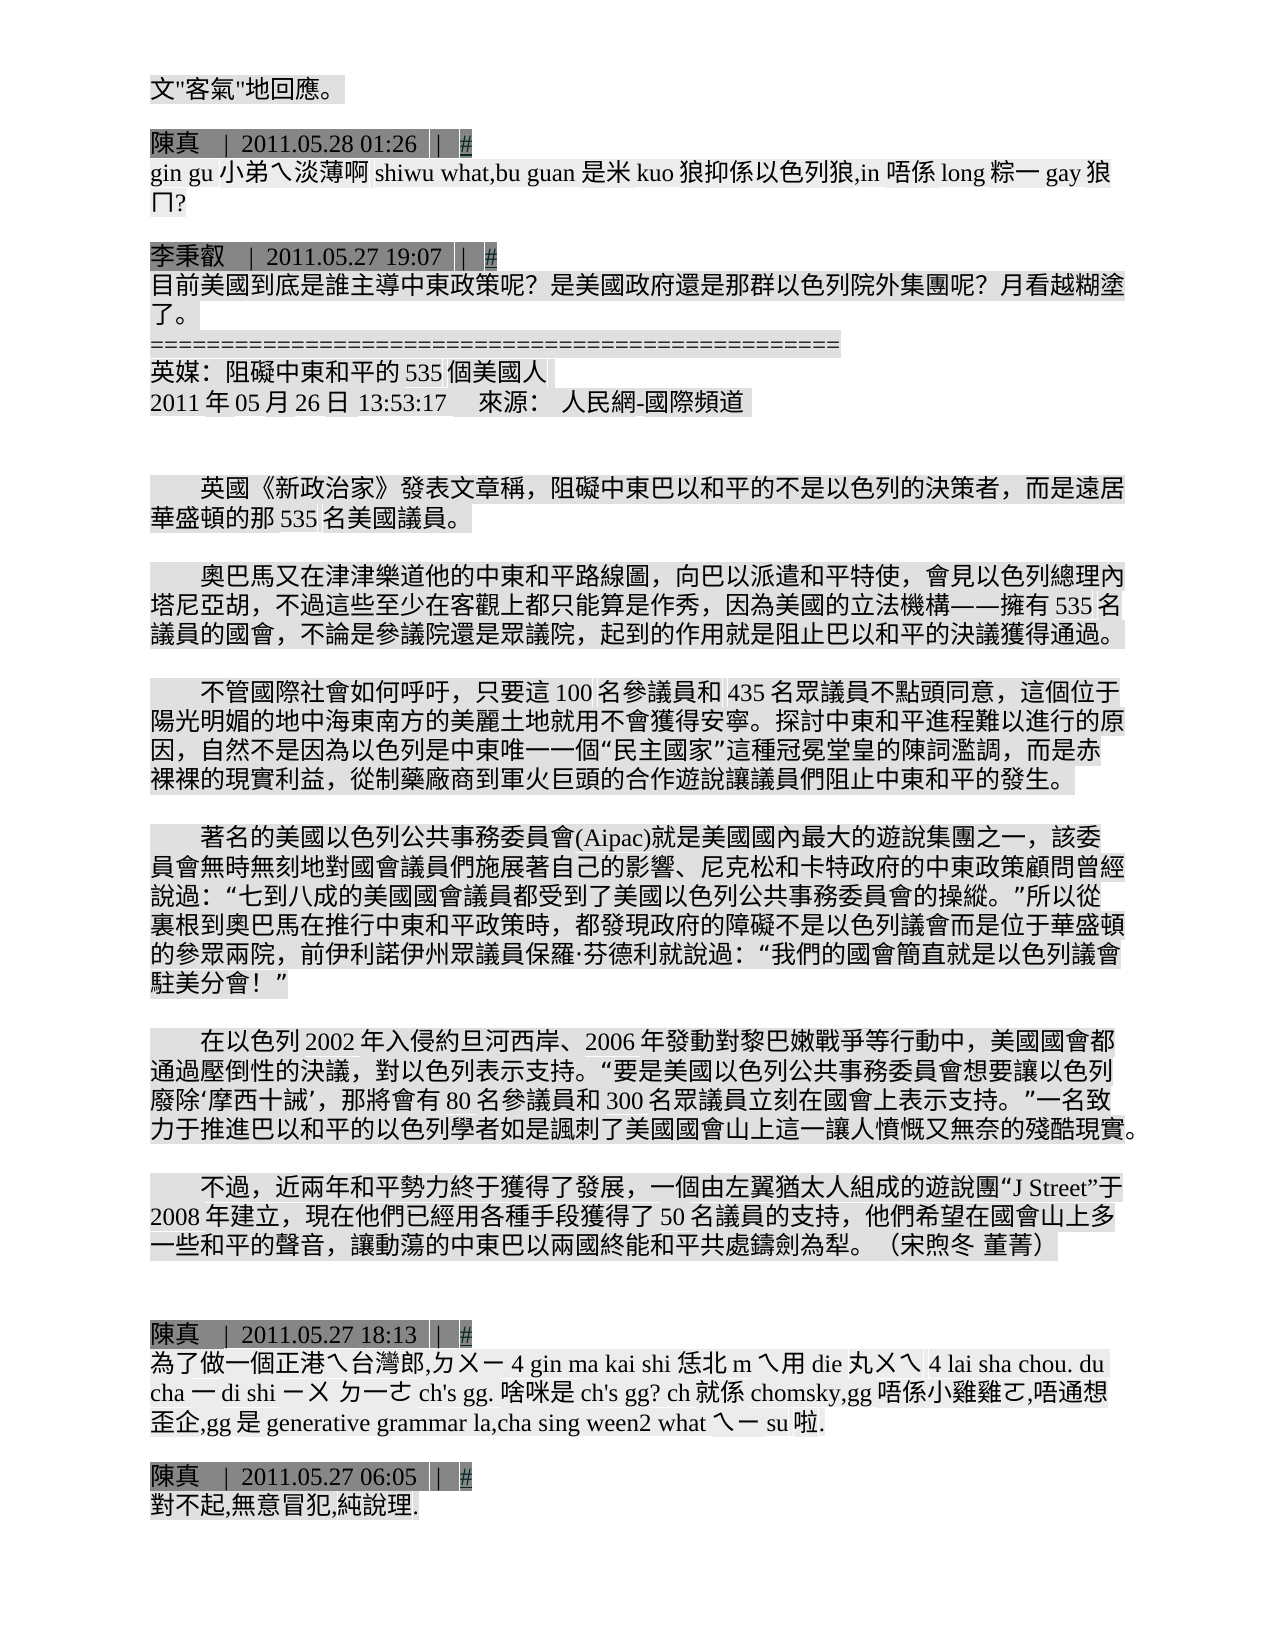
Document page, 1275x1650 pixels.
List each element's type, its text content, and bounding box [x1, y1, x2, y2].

text 文"客氣"地回應。 [150, 75, 1125, 104]
text 陳真 | 2011.05.27 18:13 | # [150, 1320, 1125, 1349]
text 李秉叡 | 2011.05.27 19:07 | # [150, 242, 1125, 271]
text 陳真 | 2011.05.27 06:05 | # [150, 1462, 1125, 1491]
text 為了做一個正港ㄟ台灣郎,ㄉㄨㄧ4 gin ma kai shi 恁北mㄟ用die 丸ㄨㄟ4 lai sha chou. du cha 一di shiㄧㄨ ㄉ一ㄜch's gg. 啥咪是ch's gg? ch就係chomsky,gg唔係小雞雞ㄛ,唔通想歪企,gg是generative grammar la,cha sing ween2 whatㄟㄧsu啦. [150, 1349, 1125, 1437]
text 目前美國到底是誰主導中東政策呢？是美國政府還是那群以色列院外集團呢？月看越糊塗了。 ================================================= 英媒：阻礙中東和平的535個美國人 2011年05月26日 13:53:17 來源： 人民網-國際頻道 英國《新政治家》發表文章稱，阻礙中東巴以和平的不是以色列的決策者，而是遠居華盛頓的那535名美國議員。 奧巴馬又在津津樂道他的中東和平路線圖，向巴以派遣和平特使，會見以色列總理內塔尼亞胡，不過這些至少在客觀上都只能算是作秀，因為美國的立法機構——擁有535名議員的國會，不論是參議院還是眾議院，起到的作用就是阻止巴以和平的決議獲得通過。 不管國際社會如何呼吁，只要這100名參議員和435名眾議員不點頭同意，這個位于陽光明媚的地中海東南方的美麗土地就用不會獲得安寧。探討中東和平進程難以進行的原因，自然不是因為以色列是中東唯一一個“民主國家”這種冠冕堂皇的陳詞濫調，而是赤裸裸的現實利益，從制藥廠商到軍火巨頭的合作遊說讓議員們阻止中東和平的發生。 著名的美國以色列公共事務委員會(Aipac)就是美國國內最大的遊說集團之一，該委員會無時無刻地對國會議員們施展著自己的影響、尼克松和卡特政府的中東政策顧問曾經說過：“七到八成的美國國會議員都受到了美國以色列公共事務委員會的操縱。”所以從裏根到奧巴馬在推行中東和平政策時，都發現政府的障礙不是以色列議會而是位于華盛頓的參眾兩院，前伊利諾伊州眾議員保羅‧芬德利就說過：“我們的國會簡直就是以色列議會駐美分會！” 在以色列2002年入侵約旦河西岸、2006年發動對黎巴嫩戰爭等行動中，美國國會都通過壓倒性的決議，對以色列表示支持。“要是美國以色列公共事務委員會想要讓以色列廢除‘摩西十誡’，那將會有80名參議員和300名眾議員立刻在國會上表示支持。”一名致力于推進巴以和平的以色列學者如是諷刺了美國國會山上這一讓人憤慨又無奈的殘酷現實。 不過，近兩年和平勢力終于獲得了發展，一個由左翼猶太人組成的遊說團“J Street”于2008年建立，現在他們已經用各種手段獲得了50名議員的支持，他們希望在國會山上多一些和平的聲音，讓動蕩的中東巴以兩國終能和平共處鑄劍為犁。（宋煦冬 董菁） [150, 271, 1125, 1295]
text 對不起,無意冒犯,純說理. qegg說 "最欣賞美國的司法制度". 但是,"欣賞" 這詞很主觀,是欣賞它的荒謬不仁與不公不義所帶來的宛如好萊塢電影般的戲劇張力與刺激感呢? 還是欣賞什麼? 底下是昨天的新聞,美國最高法院下令縱放囚犯三萬多人,因為犯人實在太多了. 不但人數世界最多,而且人口比例也是遙遙領先世界各國的世界冠軍. 許多西方媒體 "讚揚" 此一縱囚政策多少能改善美國囚犯獄中的悲慘處境. 各位知道 Pew Research Center吧,這是一個還蠻有名的民間研究與調查機構. 根據它2008年的一項統計,大約有750萬個美國人正關在牢裏或看守所或已判刑但假釋中,其中有230萬人卻是已定讞服刑中.也就是說,每40個美國人便有一個有案在身,每130個美國人便有一個人犯罪服刑中. 美國人口只佔全世界5%,但他的囚犯卻佔了全世界 25%. 我不知道是什麼樣的司法制度能創造出這樣的優秀成績? 而且,如長年以來眾所詬病,被關的人多屬下階層或少數民族及非白人,其中還有大量精神病患(如我在蘋果日報一篇文章所說,美國簡直是把監獄拿來當成精神病院收容而非治療精神病人),並不是因為這些人天生壞胚子,而是一種不良社會安全制度與機構性歧視的後果. 至於刑求逼供或言語肢體暴力或性侵強暴被告或女囚犯,更是美國社會長年以來的老問題,早為各人權組織所批評,但執政者及司法單位卻置若罔聞. 至少,我只看到這些問題在過去十幾年來隨著所謂反恐而越來越嚴重,卻沒看到任何改善. 嚴重的事例不說,你光是看底下報導所說的五十人共用一個馬桶,你就知道: 在美國獄中,光是連想要好好大個便都不容易,很可能經常要排隊等候等到 "蔡賽". 我記得在這留言板上我曾大略提到過美國女兵,特別是派駐海外如伊拉克和阿富汗的20萬女兵,經常性且普遍地受到同袍或長官性侵強暴或各種程度不一的性攻擊,估計約佔三分之一的女兵有此經驗. 也因此,美國國會議員及媒體說,美國女兵被自己人強姦的機會遠遠高於被敵人子彈打到的機會. 很多女兵過了晚上七點就不敢喝水,以免夜裏上廁所很容易遭到強姦,要不就是隨時得帶刀在身上,不是要防敵人,而是防同袍. 數以萬計的女兵被強暴,呈報案件中,開庭審理的卻僅有3%不到,至於這3%之中被定罪的比例就更低了.這是一種不折不扣的機構性傷害,而絕非個案. 但我看不到美國司法制度或司法部門對此問題究竟做了什麼努力? 哥倫比亞大學新聞學教授Helen Benedict兩年前寫了一本書叫 "The Lonely Soldier: The Private War of Women Serving in Iraq",就是在談美國駐伊女兵普遍遭受同袍性侵或性攻擊而美國執政與司法當局卻以謊言塘塞或乾脆裝聾作啞. 你想,美軍對自己女同袍都如此不當人看,愛姦就姦,甚至長年性侵當成慰安婦,更不用說對於外人之殘暴邪惡是如何令人髮指,也難怪會出現幾個美軍夜半無聊跑出去民宅輪姦伊拉克年輕少女後 "順便" 把對方一家二十幾口全部滅門殺害焚屍的事件. 講這些我只是想講同樣一件事: 當一個國家之外交行徑如此殘暴邪惡時,你怎麼可能期待他的內政或各種社會安全制度能有多麼美好公正而乾淨? 再說,難道你的國民在外頭便可為所欲為而不必接受國內司法管轄與制裁? 但事實上卻是真的如此. 地球如果就像一個社區,裏頭住了一百九十幾戶,美國這一戶人口不多,但卻奢靡無度,不但消耗其他鄰居數十倍甚至數百倍的地球資源,而且整天賣槍賣炮,遇有不順眼或不順其意者便到你家殺個雞犬不留,一群小孩整天被父母派出門去打家劫舍姦殺擄掠,然後搶回來改善家計佈置自己的家園,搶越多姦越多的,回到家中爸媽就越是論功行賞(這是一些受訪美軍女兵的證詞). 我不知道這時候怎麼會有人會以為這些壞蛋只是在外面壞而已,回到家便是一個美侖美奐的大好人? 更難想像怎麼會有人欣賞這樣的 "家教"? 寫這些普通常識很無奈,因為它明明是顯而易見的普通常識,但因為主流媒體實在太強了,因此許多時候我們只好在夜裏或在清晨,利用工作極度疲憊之餘的一點力氣和憤怒,把可悲的普通常識給一再訴說. 陳真 ============ 美國法院裁定釋放3.3萬囚犯引爭議 2011年05月25日 13:23:18 來源： 環球時報 美國最高法院大法官23日以5︰4的投票結果通過一項裁決，要求加利福尼亞州必須在兩年內減少3.3萬名在押囚犯。據稱，此舉是為了改善“淒慘的囚犯生存條件”，同時減輕政府財政壓力。《洛杉磯時報》將此稱為“美國歷史上最大規模釋放令”。 但據美聯社分析，5︰4的投票結果暴露出最高法院對裁決的嚴重分歧，反對者擔心釋放大量犯人會引發社會動蕩，甚至以“歷史上最瘋狂法庭命令”形容這項裁定。 近年來，美國各州一直為日益高企的監獄開支頭疼，路易斯安那州與俄亥俄州還考慮將監獄出售，佛羅裏達州也打算把監獄轉移到私營公司手中。面對各州政府急于擺脫監獄這個“沉重包袱”，美國司法專家怒氣衝衝地評論道：“這給守法的美國民眾發出什麼樣的信息？買一支槍？養一條狗？還是裝一個警報器？” 據美聯社24日報道，美國最高法院23日通過裁決，要求加利福尼亞州必須在未來兩年內減少至少3.3萬名在押囚犯。裁決指出，加州目前囚犯數量已經達到14.3萬人，但根據加州監獄的規模、預算、獄警等情況，囚犯數量不應超過11萬人。 裁決在法院內部存在嚴重分歧。大法官安東尼‧肯尼迪表示，加州犯人正處于“淒慘境地”，試圖自殺的犯人被關在電話亭大小的籠子裏，“文明社會不應該有這樣的事發生”。反對者則把這項裁決稱為“我國歷史上最瘋狂的法庭命令”。大法官思科勒擔心，相當數量的重刑犯被釋放必然威脅社會安全。 在美國輿論中，這項裁決引發一場關于犯人生存條件、政府財政壓力與社會安全的大討論。美國《堪薩斯城星報》24日歡呼：“感謝最高法院，加州終于要減少囚犯數量了！”美國《聖何塞水星報》發表社論稱，多年來，加州監獄一直受人詬病，但加州政府卻試圖回避責任。 前監獄保健負責人西倫說，加州監獄條件如同“第三世界國家”，“在昆廷州監獄，超過50名囚犯共用一個馬桶，健身房改造的監獄關押著數百名囚犯，囚犯的雙層床密密麻麻疊了6層之高，幾乎連手臂都伸展不開。” 《紐約時報》24日以《加州的監獄危機》為題發表社論，“看看加州監獄的照片，毫無疑問，這樣的監獄顯然違反美國憲法中禁止酷刑的條款”。 [150, 1491, 1125, 1549]
text 陳真 | 2011.05.28 01:26 | # [150, 129, 1125, 158]
text gin gu 小弟ㄟ淡薄啊shiwu what,bu guan 是米kuo狼抑係以色列狼,in 唔係long粽一gay狼ㄇ? [150, 158, 1125, 217]
